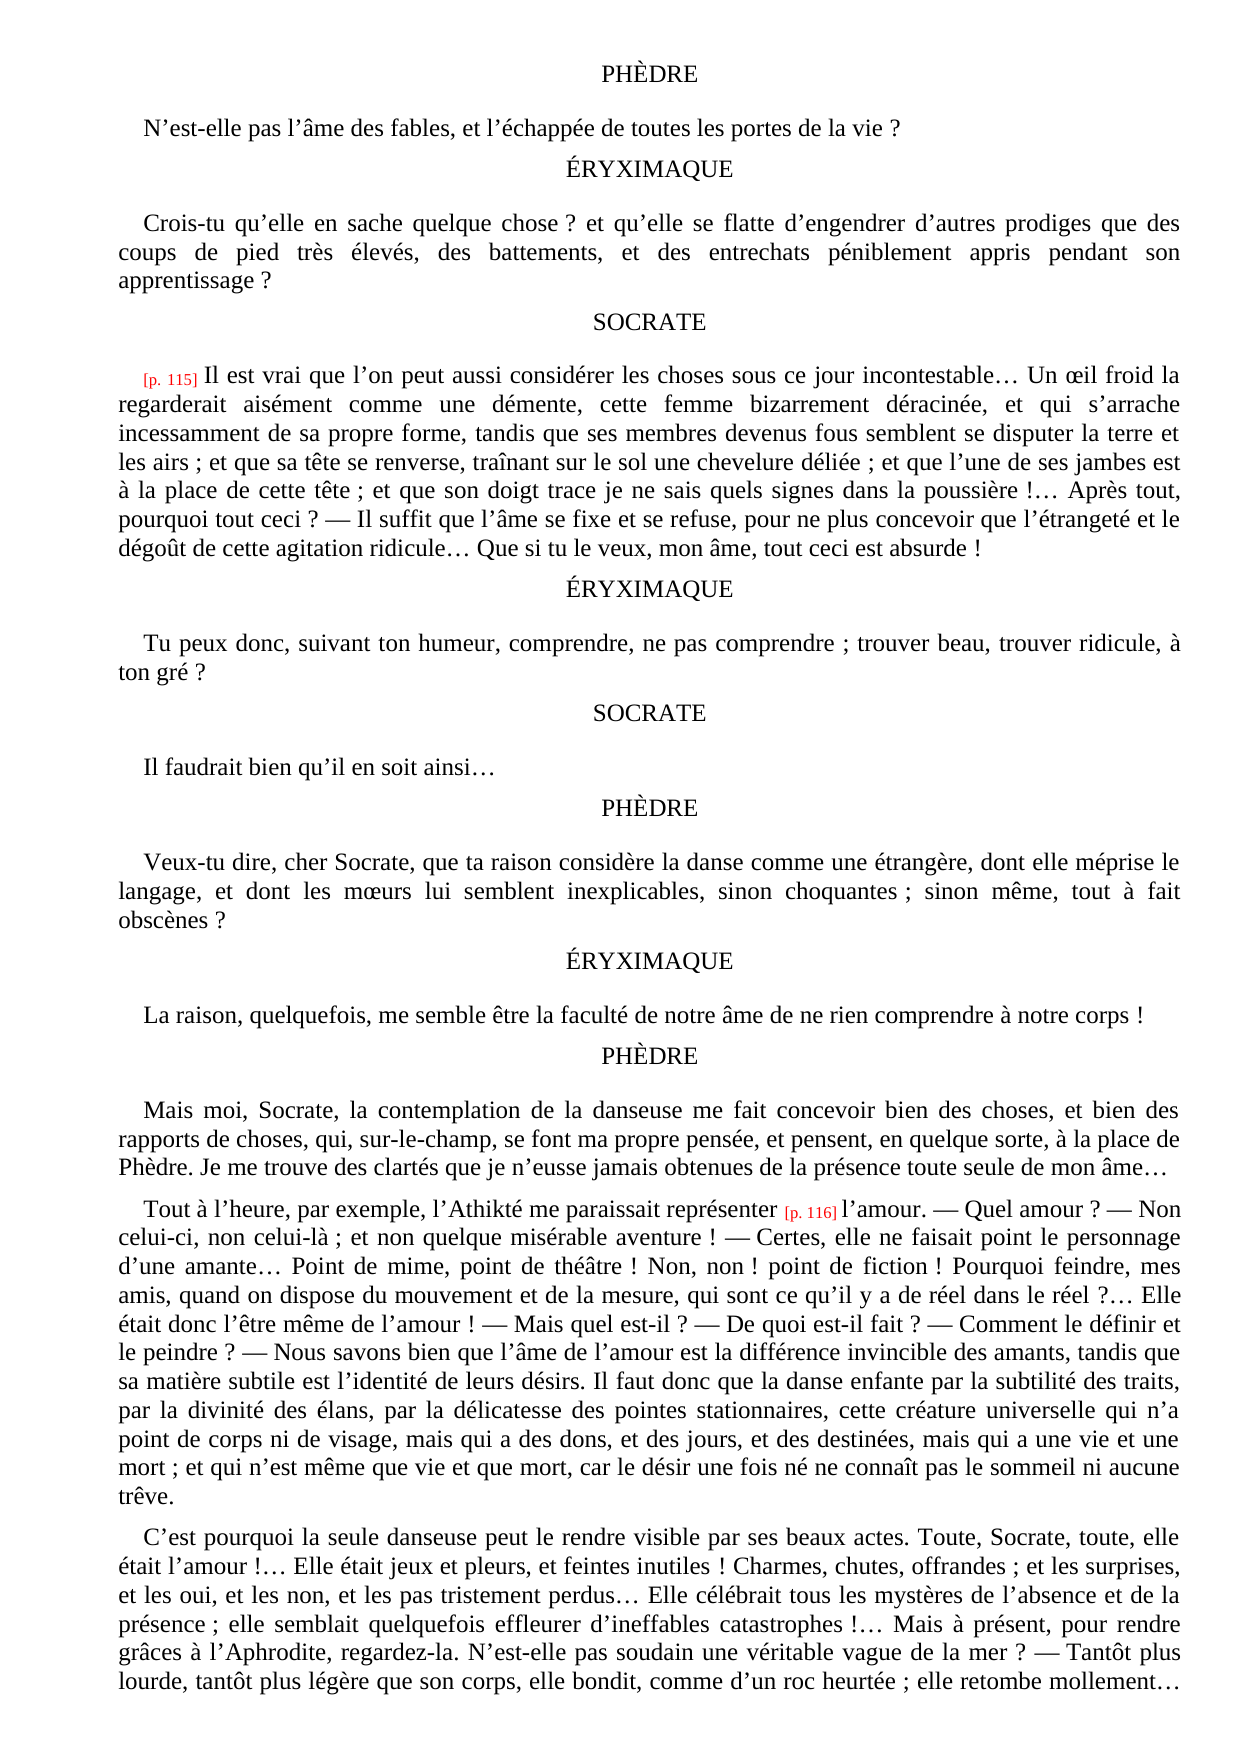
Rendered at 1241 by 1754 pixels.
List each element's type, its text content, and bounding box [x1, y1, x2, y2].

text C’est pourquoi la seule danseuse peut le rendre visible par ses beaux actes. Toute, Socrate, toute, elle était l’amour !… Elle était jeux et pleurs, et feintes inutiles ! Charmes, chutes, offrandes ; et les surprises, et les oui, et les non, et les pas tristement perdus… Elle célébrait tous les mystères de l’absence et de la présence ; elle semblait quelquefois effleurer d’ineffables catastrophes !… Mais à présent, pour rendre grâces à l’Aphrodite, regardez-la. N’est-elle pas soudain une véritable vague de la mer ? — Tantôt plus lourde, tantôt plus légère que son corps, elle bondit, comme d’un roc heurtée ; elle retombe mollement… [118, 1522, 1181, 1695]
text ÉRYXIMAQUE [118, 574, 1181, 603]
text ÉRYXIMAQUE [118, 946, 1181, 975]
text Tout à l’heure, par exemple, l’Athikté me paraissait représenter [p. 116] l’amour. — Quel amour ? — Non celui-ci, non celui-là ; et non quelque misérable aventure ! — Certes, elle ne faisait point le personnage d’une amante… Point de mime, point de théâtre ! Non, non ! point de fiction ! Pourquoi feindre, mes amis, quand on dispose du mouvement et de la mesure, qui sont ce qu’il y a de réel dans le réel ?… Elle était donc l’être même de l’amour ! — Mais quel est-il ? — De quoi est-il fait ? — Comment le définir et le peindre ? — Nous savons bien que l’âme de l’amour est la différence invincible des amants, tandis que sa matière subtile est l’identité de leurs désirs. Il faut donc que la danse enfante par la subtilité des traits, par la divinité des élans, par la délicatesse des pointes stationnaires, cette créature universelle qui n’a point de corps ni de visage, mais qui a des dons, et des jours, et des destinées, mais qui a une vie et une mort ; et qui n’est même que vie et que mort, car le désir une fois né ne connaît pas le sommeil ni aucune trêve. [118, 1194, 1181, 1510]
text PHÈDRE [118, 59, 1181, 88]
text SOCRATE [118, 307, 1181, 336]
text Crois-tu qu’elle en sache quelque chose ? et qu’elle se flatte d’engendrer d’autres prodiges que des coups de pied très élevés, des battements, et des entrechats péniblement appris pendant son apprentissage ? [118, 208, 1181, 294]
text PHÈDRE [118, 1041, 1181, 1070]
text N’est-elle pas l’âme des fables, et l’échappée de toutes les portes de la vie ? [118, 113, 1181, 142]
text Il faudrait bien qu’il en soit ainsi… [118, 752, 1181, 781]
text Mais moi, Socrate, la contemplation de la danseuse me fait concevoir bien des choses, et bien des rapports de choses, qui, sur-le-champ, se font ma propre pensée, et pensent, en quelque sorte, à la place de Phèdre. Je me trouve des clartés que je n’eusse jamais obtenues de la présence toute seule de mon âme… [118, 1095, 1181, 1181]
text ÉRYXIMAQUE [118, 154, 1181, 183]
text PHÈDRE [118, 793, 1181, 822]
text SOCRATE [118, 698, 1181, 727]
text Tu peux donc, suivant ton humeur, comprendre, ne pas comprendre ; trouver beau, trouver ridicule, à ton gré ? [118, 628, 1181, 686]
text Veux-tu dire, cher Socrate, que ta raison considère la danse comme une étrangère, dont elle méprise le langage, et dont les mœurs lui semblent inexplicables, sinon choquantes ; sinon même, tout à fait obscènes ? [118, 847, 1181, 933]
text La raison, quelquefois, me semble être la faculté de notre âme de ne rien comprendre à notre corps ! [118, 1000, 1181, 1028]
text [p. 115] Il est vrai que l’on peut aussi considérer les choses sous ce jour incontestable… Un œil froid la regarderait aisément comme une démente, cette femme bizarrement déracinée, et qui s’arrache incessamment de sa propre forme, tandis que ses membres devenus fous semblent se disputer la terre et les airs ; et que sa tête se renverse, traînant sur le sol une chevelure déliée ; et que l’une de ses jambes est à la place de cette tête ; et que son doigt trace je ne sais quels signes dans la poussière !… Après tout, pourquoi tout ceci ? — Il suffit que l’âme se fixe et se refuse, pour ne plus concevoir que l’étrangeté et le dégoût de cette agitation ridicule… Que si tu le veux, mon âme, tout ceci est absurde ! [118, 361, 1181, 562]
